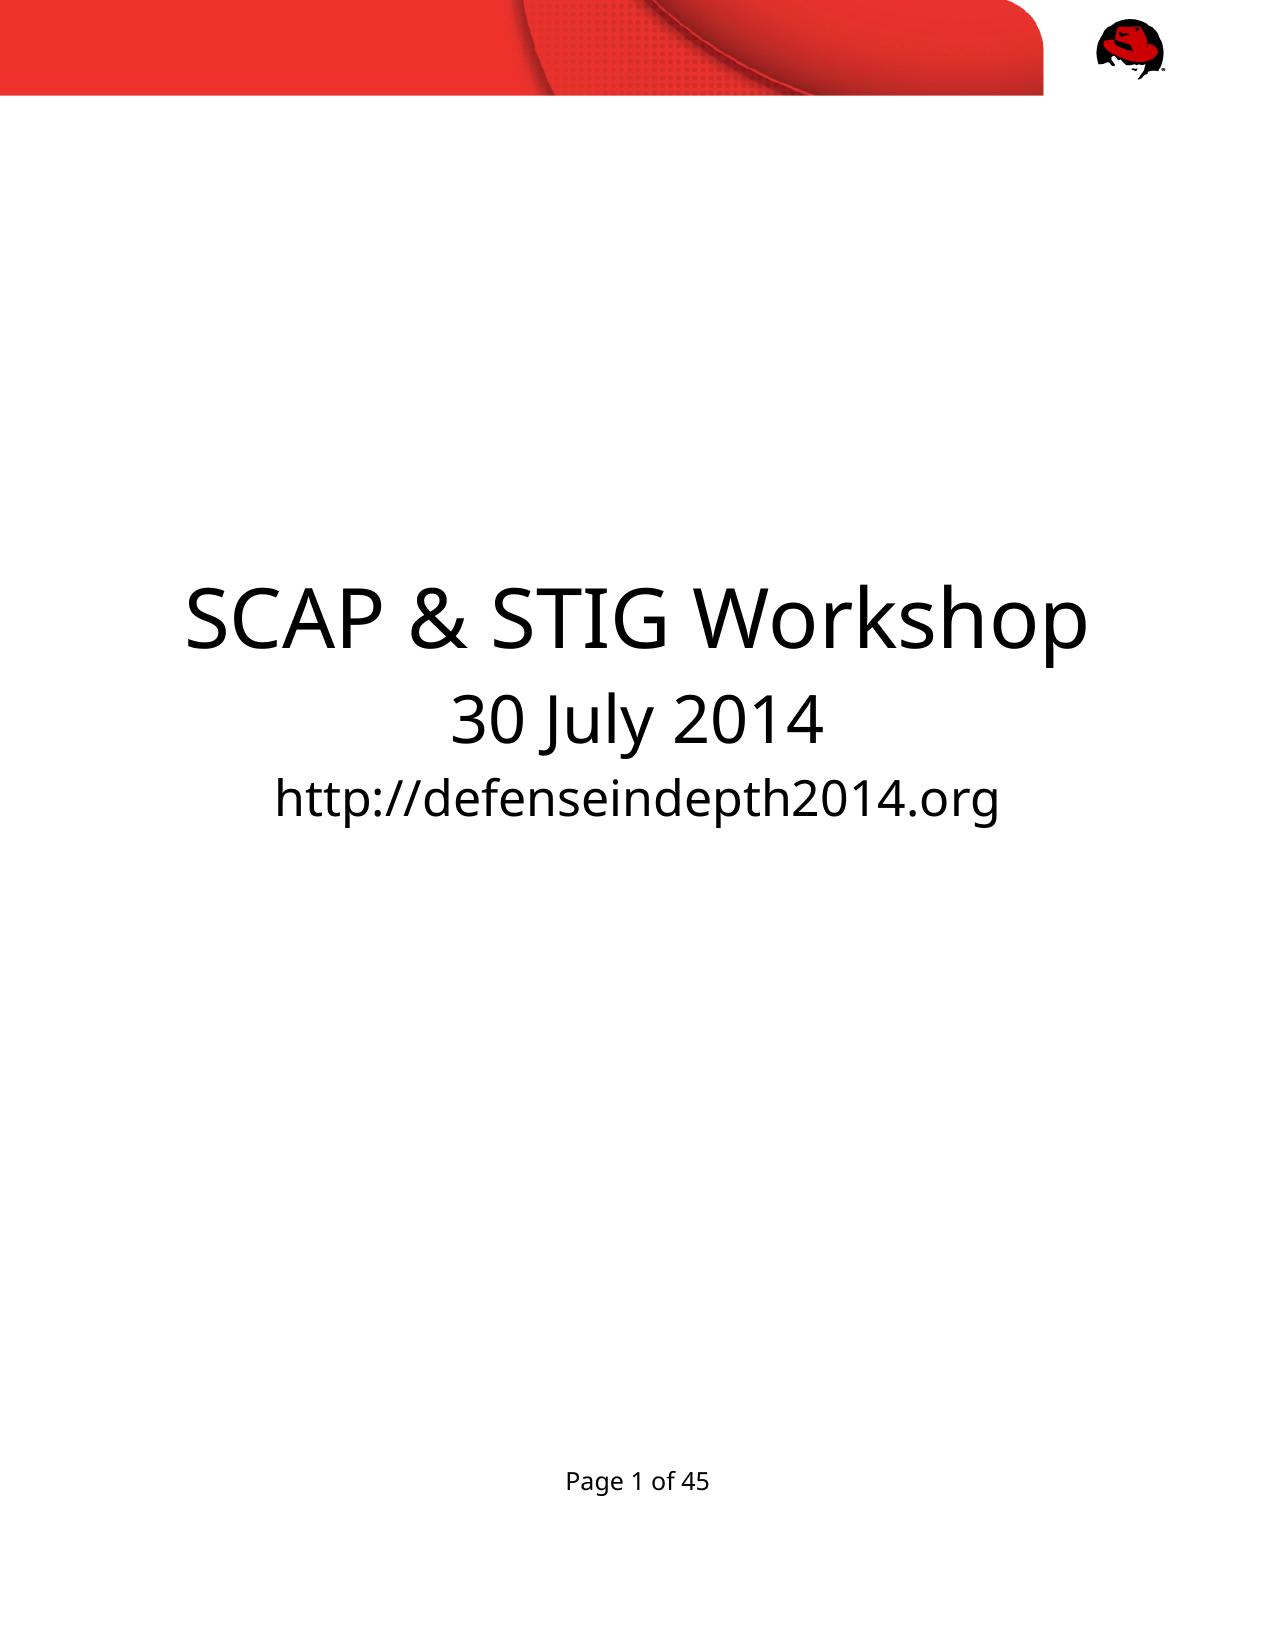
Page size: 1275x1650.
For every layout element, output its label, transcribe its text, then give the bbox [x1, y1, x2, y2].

picture [0, 0, 1170, 96]
text http://defenseindepth2014.org [118, 763, 1157, 831]
text SCAP & STIG Workshop [118, 559, 1157, 672]
text 30 July 2014 [118, 672, 1157, 763]
